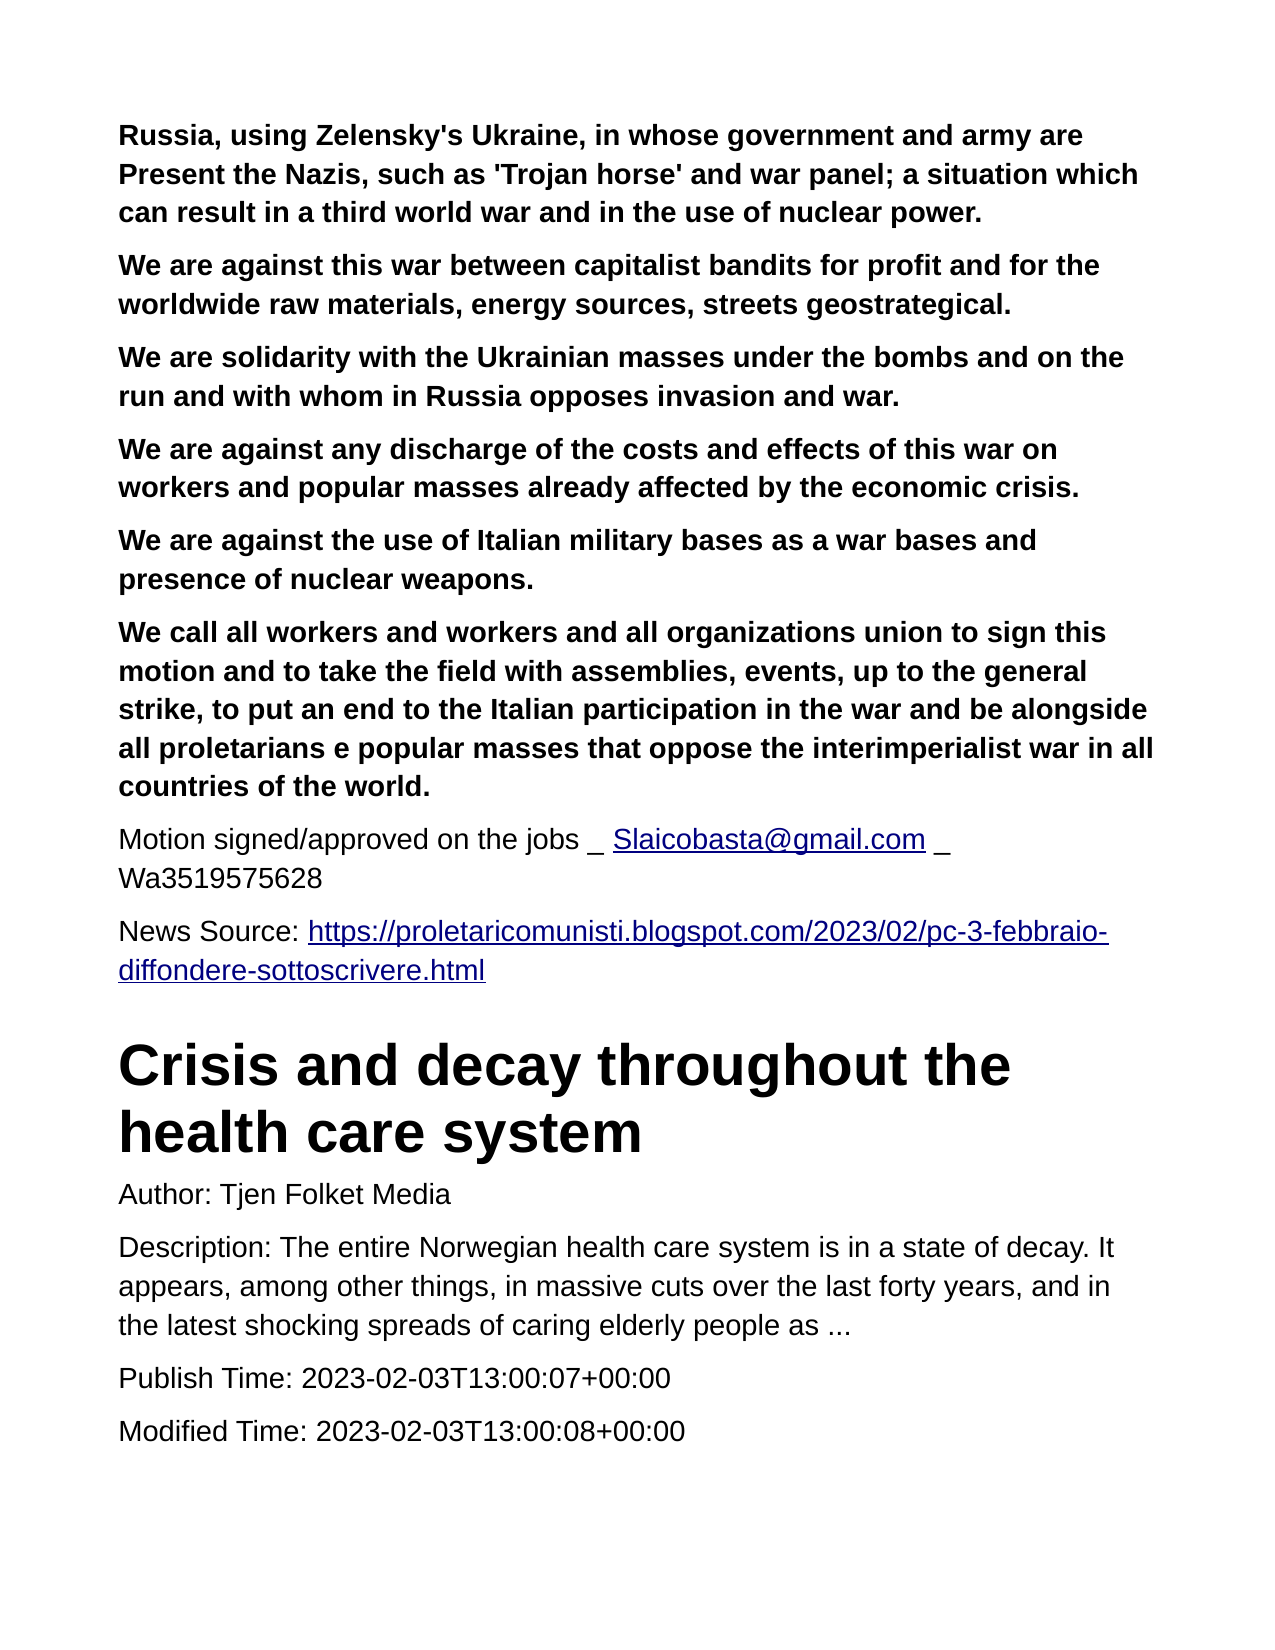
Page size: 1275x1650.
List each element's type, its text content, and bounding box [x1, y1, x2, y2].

text We are against any discharge of the costs and effects of this war on workers and popular masses already affected by the economic crisis. [118, 432, 1157, 504]
text We call all workers and workers and all organizations union to sign this motion and to take the field with assemblies, events, up to the general strike, to put an end to the Italian participation in the war and be alongside all proletarians e popular masses that oppose the interimperialist war in all countries of the world. [118, 615, 1157, 803]
text Description: The entire Norwegian health care system is in a state of decay. It appears, among other things, in massive cuts over the last forty years, and in the latest shocking spreads of caring elderly people as ... [118, 1230, 1157, 1341]
text We are against this war between capitalist bandits for profit and for the worldwide raw materials, energy sources, streets geostrategical. [118, 248, 1157, 320]
text News Source: https://proletaricomunisti.blogspot.com/2023/02/pc-3-febbraio-diffondere-sottoscrivere.html [118, 914, 1157, 986]
text We are against the use of Italian military bases as a war bases and presence of nuclear weapons. [118, 523, 1157, 595]
text Russia, using Zelensky's Ukraine, in whose government and army are Present the Nazis, such as 'Trojan horse' and war panel; a situation which can result in a third world war and in the use of nuclear power. [118, 118, 1157, 229]
text Author: Tjen Folket Media [118, 1177, 1157, 1211]
text Motion signed/approved on the jobs _ Slaicobasta@gmail.com _ Wa3519575628 [118, 822, 1157, 894]
text We are solidarity with the Ukrainian masses under the bombs and on the run and with whom in Russia opposes invasion and war. [118, 340, 1157, 412]
text Modified Time: 2023-02-03T13:00:08+00:00 [118, 1414, 1157, 1447]
text Publish Time: 2023-02-03T13:00:07+00:00 [118, 1361, 1157, 1394]
subtitle Crisis and decay throughout the health care system [118, 1031, 1157, 1165]
